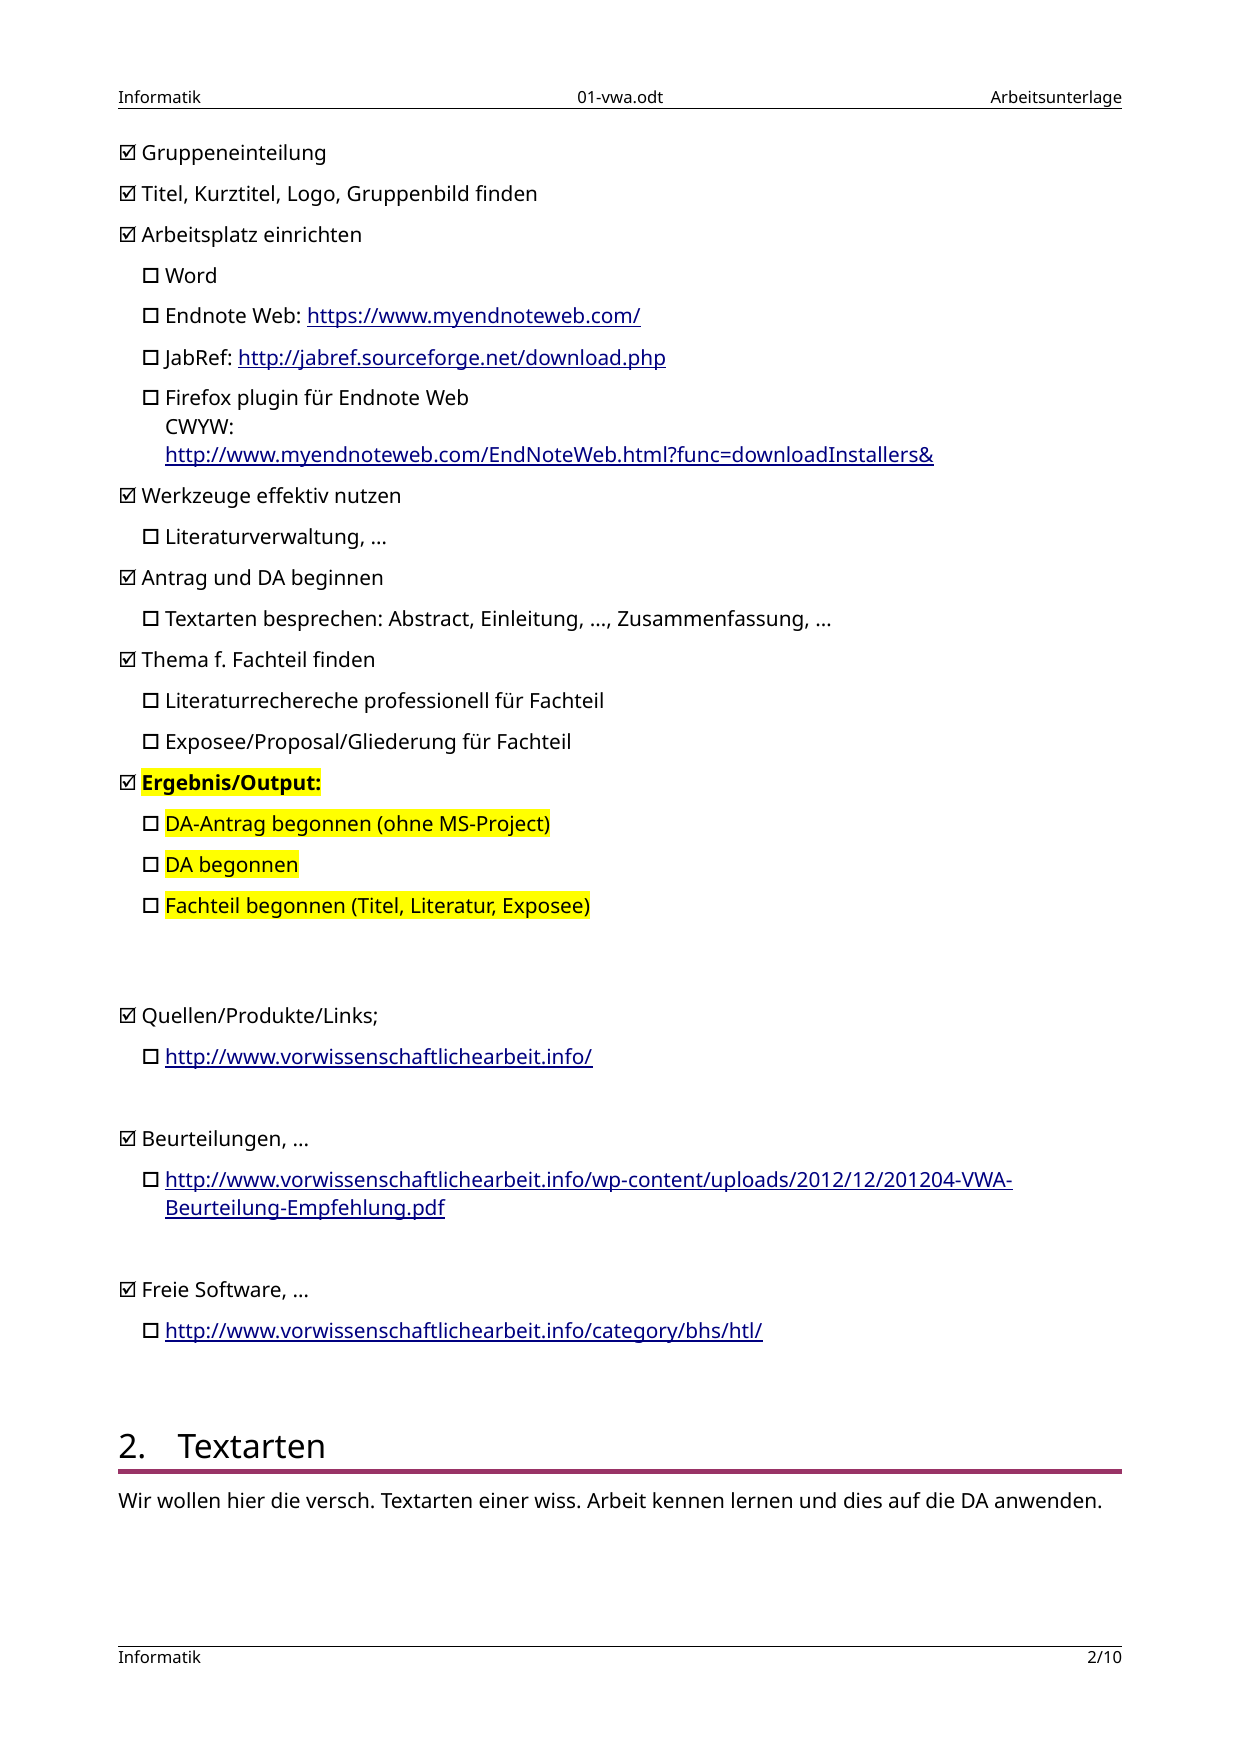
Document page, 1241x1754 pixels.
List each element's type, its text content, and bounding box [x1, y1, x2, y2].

list Arbeitsplatz einrichten [118, 220, 1122, 248]
list Werkzeuge effektiv nutzen [118, 481, 1122, 510]
list http://www.vorwissenschaftlichearbeit.info/category/bhs/htl/ [141, 1316, 1122, 1344]
list Titel, Kurztitel, Logo, Gruppenbild finden [118, 179, 1122, 207]
list Textarten besprechen: Abstract, Einleitung, …, Zusammenfassung, … [141, 604, 1122, 633]
subtitle Textarten [118, 1423, 1122, 1469]
list Exposee/Proposal/Gliederung für Fachteil [141, 727, 1122, 755]
list Ergebnis/Output: [118, 768, 1122, 796]
list Freie Software, … [118, 1275, 1122, 1303]
list Fachteil begonnen (Titel, Literatur, Exposee) [141, 891, 1122, 919]
list Endnote Web: https://www.myendnoteweb.com/ [141, 302, 1122, 330]
list JabRef: http://jabref.sourceforge.net/download.php [141, 343, 1122, 371]
list Quellen/Produkte/Links; [118, 1001, 1122, 1029]
text Wir wollen hier die versch. Textarten einer wiss. Arbeit kennen lernen und dies auf die DA anwenden. [118, 1486, 1122, 1515]
list Literaturrechereche professionell für Fachteil [141, 686, 1122, 714]
list Beurteilungen, ... [118, 1124, 1122, 1152]
list Gruppeneinteilung [118, 138, 1122, 166]
list http://www.vorwissenschaftlichearbeit.info/wp-content/uploads/2012/12/201204-VWA-Beurteilung-Empfehlung.pdf [141, 1165, 1122, 1222]
list Literaturverwaltung, … [141, 522, 1122, 551]
list DA-Antrag begonnen (ohne MS-Project) [141, 809, 1122, 837]
list Thema f. Fachteil finden [118, 645, 1122, 673]
list DA begonnen [141, 850, 1122, 878]
list Word [141, 261, 1122, 289]
list Antrag und DA beginnen [118, 563, 1122, 592]
list Firefox plugin für Endnote Web CWYW: http://www.myendnoteweb.com/EndNoteWeb.html?func=downloadInstallers& [141, 383, 1122, 469]
list http://www.vorwissenschaftlichearbeit.info/ [141, 1042, 1122, 1070]
